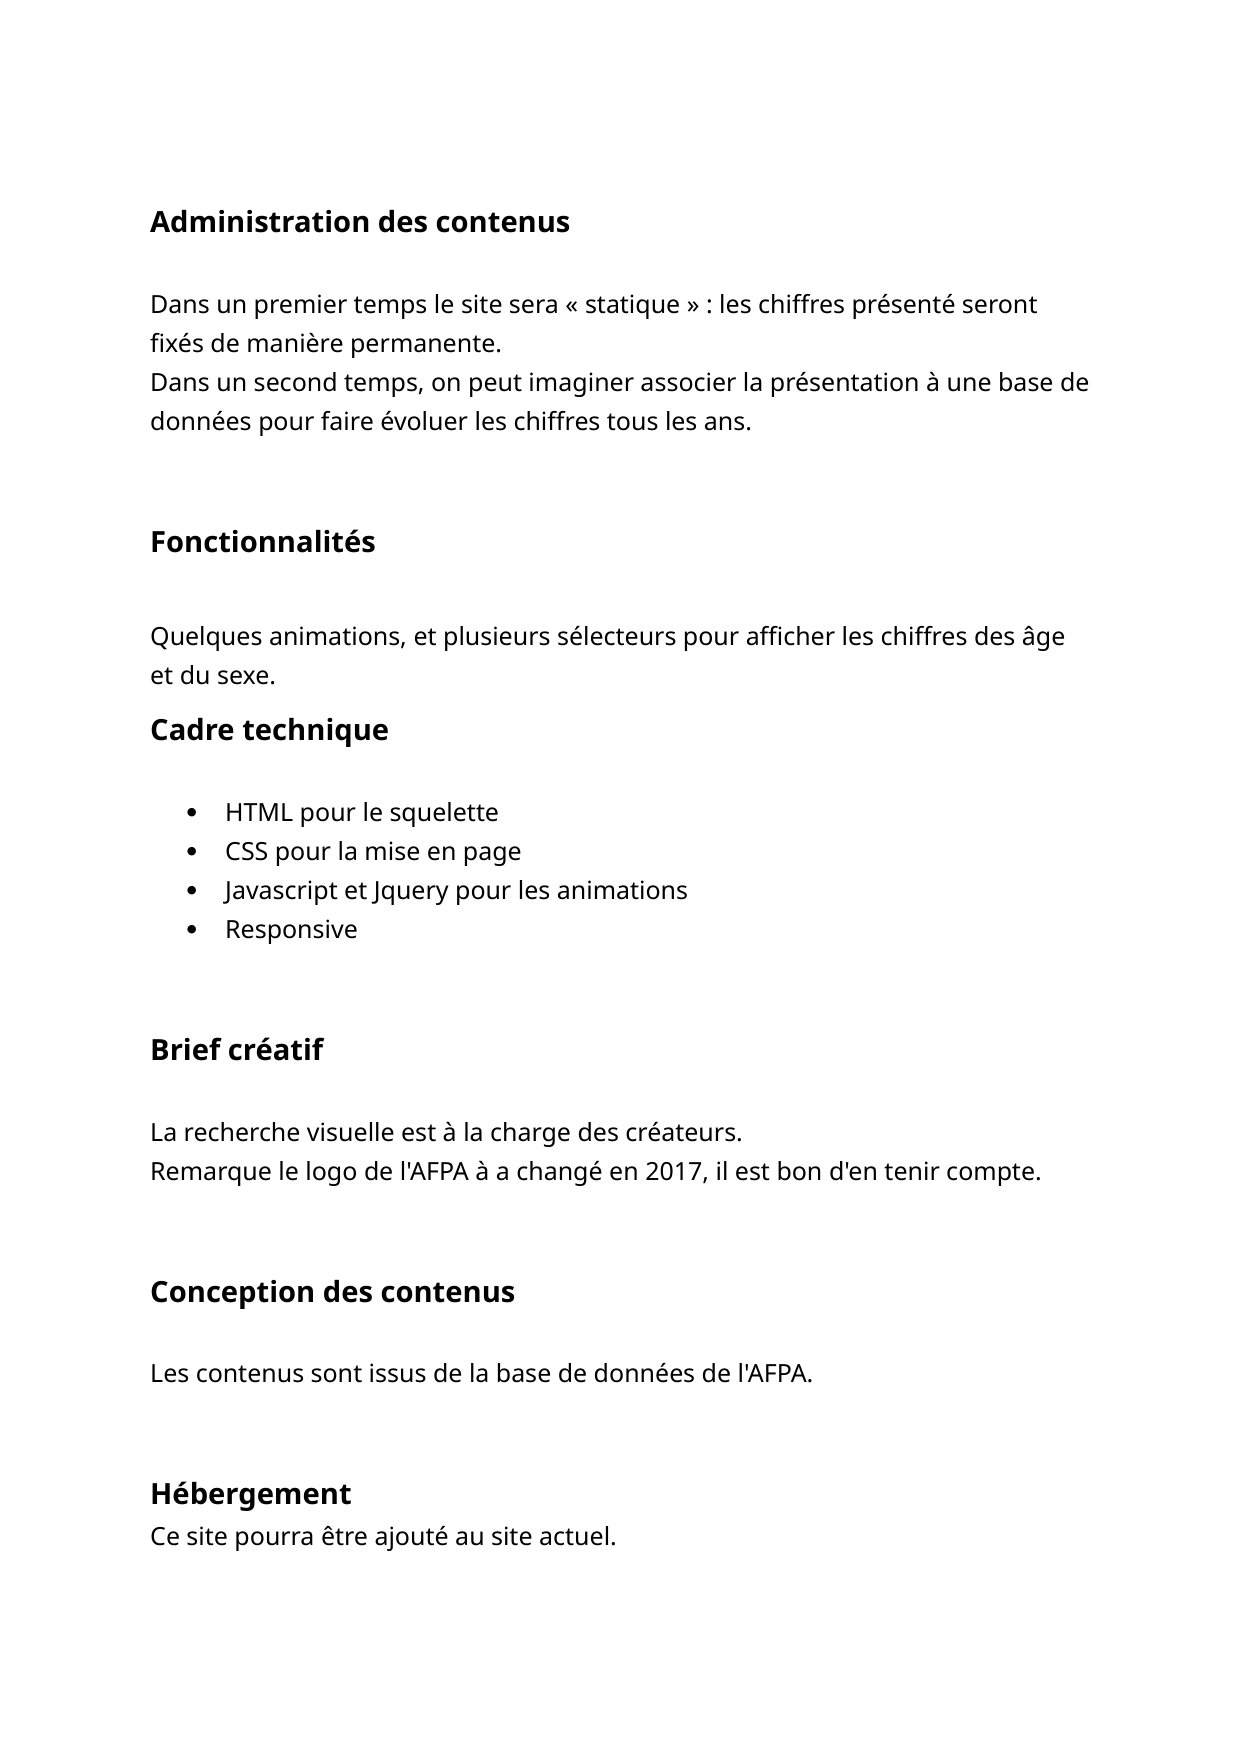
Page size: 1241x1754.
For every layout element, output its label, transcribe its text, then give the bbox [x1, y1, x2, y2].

text Dans un second temps, on peut imaginer associer la présentation à une base de données pour faire évoluer les chiffres tous les ans. [150, 365, 1090, 438]
subtitle Brief créatif [150, 1029, 1090, 1069]
subtitle Fonctionnalités [150, 521, 1090, 561]
text La recherche visuelle est à la charge des créateurs. [150, 1114, 1090, 1148]
text Ce site pourra être ajouté au site actuel. [150, 1519, 1090, 1553]
subtitle Cadre technique [150, 709, 1090, 749]
text Dans un premier temps le site sera « statique » : les chiffres présenté seront fixés de manière permanente. [150, 286, 1090, 360]
subtitle Conception des contenus [150, 1271, 1090, 1311]
list CSS pour la mise en page [187, 833, 1090, 868]
subtitle Administration des contenus [150, 202, 1090, 241]
text Quelques animations, et plusieurs sélecteurs pour afficher les chiffres des âge et du sexe. [150, 619, 1090, 692]
text Remarque le logo de l'AFPA à a changé en 2017, il est bon d'en tenir compte. [150, 1153, 1090, 1187]
text Les contenus sont issus de la base de données de l'AFPA. [150, 1356, 1090, 1390]
list HTML pour le squelette [187, 794, 1090, 828]
list Javascript et Jquery pour les animations [187, 873, 1090, 907]
subtitle Hébergement [150, 1473, 1090, 1513]
list Responsive [187, 912, 1090, 946]
